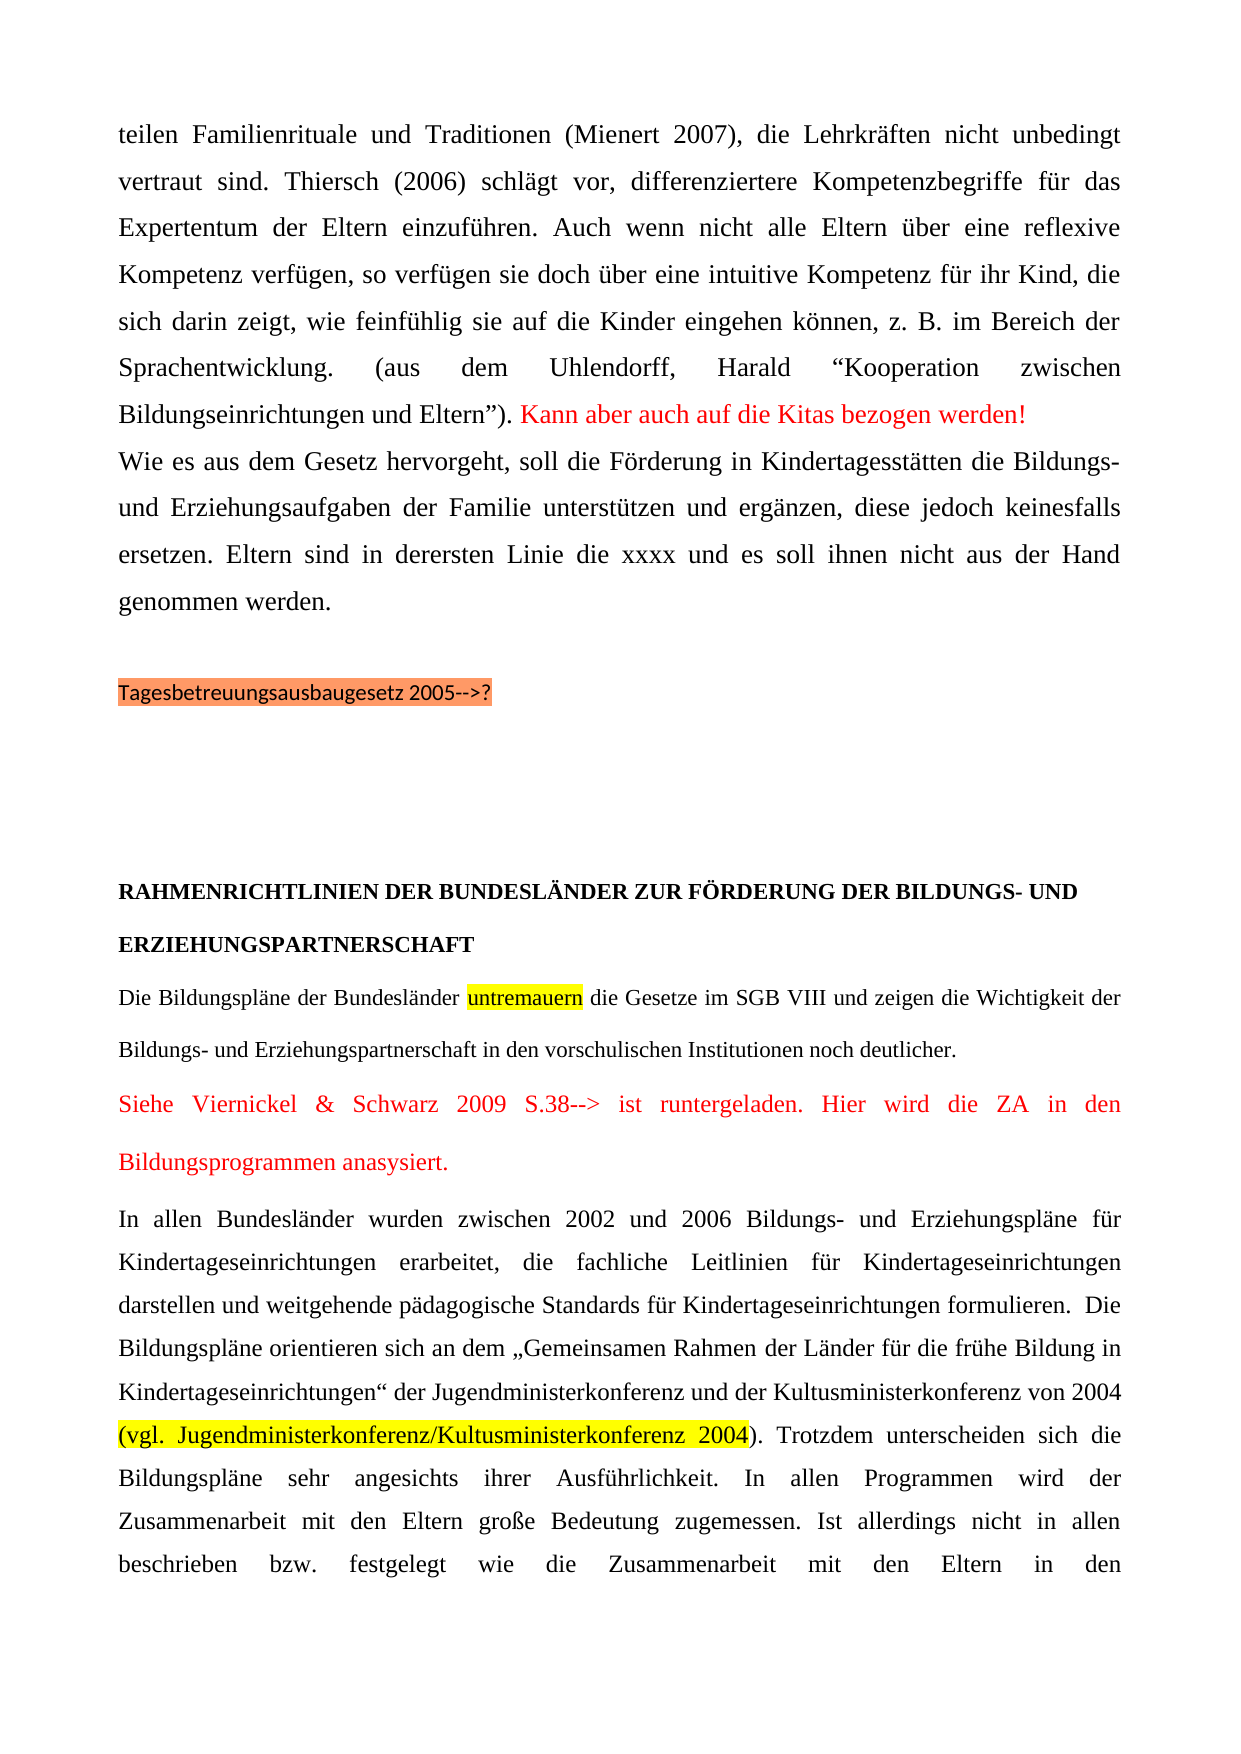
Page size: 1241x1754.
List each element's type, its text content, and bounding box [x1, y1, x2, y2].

text Die Bildungspläne der Bundesländer untremauern die Gesetze im SGB VIII und zeigen die Wichtigkeit der Bildungs- und Erziehungspartnerschaft in den vorschulischen Institutionen noch deutlicher. [118, 984, 1122, 1063]
text Wie es aus dem Gesetz hervorgeht, soll die Förderung in Kindertagesstätten die Bildungs- und Erziehungsaufgaben der Familie unterstützen und ergänzen, diese jedoch keinesfalls ersetzen. Eltern sind in derersten Linie die xxxx und es soll ihnen nicht aus der Hand genommen werden. [118, 445, 1122, 616]
text Tagesbetreuungsausbaugesetz 2005-->? [118, 678, 1122, 706]
text In allen Bundesländer wurden zwischen 2002 und 2006 Bildungs- und Erziehungspläne für Kindertageseinrichtungen erarbeitet, die fachliche Leitlinien für Kindertageseinrichtungen darstellen und weitgehende pädagogische Standards für Kindertageseinrichtungen formulieren. Die Bildungspläne orientieren sich an dem „Gemeinsamen Rahmen der Länder für die frühe Bildung in Kindertageseinrichtungen“ der Jugendministerkonferenz und der Kultusministerkonferenz von 2004 (vgl. Jugendministerkonferenz/Kultusministerkonferenz 2004). Trotzdem unterscheiden sich die Bildungspläne sehr angesichts ihrer Ausführlichkeit. In allen Programmen wird der Zusammenarbeit mit den Eltern große Bedeutung zugemessen. Ist allerdings nicht in allen beschrieben bzw. festgelegt wie die Zusammenarbeit mit den Eltern in den [118, 1204, 1122, 1578]
text Siehe Viernickel & Schwarz 2009 S.38--> ist runtergeladen. Hier wird die ZA in den Bildungsprogrammen anasysiert. [118, 1089, 1122, 1175]
text RAHMENRICHTLINIEN DER BUNDESLÄNDER ZUR FÖRDERUNG DER BILDUNGS- UND ERZIEHUNGSPARTNERSCHAFT [118, 878, 1122, 957]
text teilen Familienrituale und Traditionen (Mienert 2007), die Lehrkräften nicht unbedingt vertraut sind. Thiersch (2006) schlägt vor, differenziertere Kompetenzbegriffe für das Expertentum der Eltern einzuführen. Auch wenn nicht alle Eltern über eine reflexive Kompetenz verfügen, so verfügen sie doch über eine intuitive Kompetenz für ihr Kind, die sich darin zeigt, wie feinfühlig sie auf die Kinder eingehen können, z. B. im Bereich der Sprachentwicklung. (aus dem Uhlendorff, Harald “Kooperation zwischen Bildungseinrichtungen und Eltern”). Kann aber auch auf die Kitas bezogen werden! [118, 118, 1122, 429]
